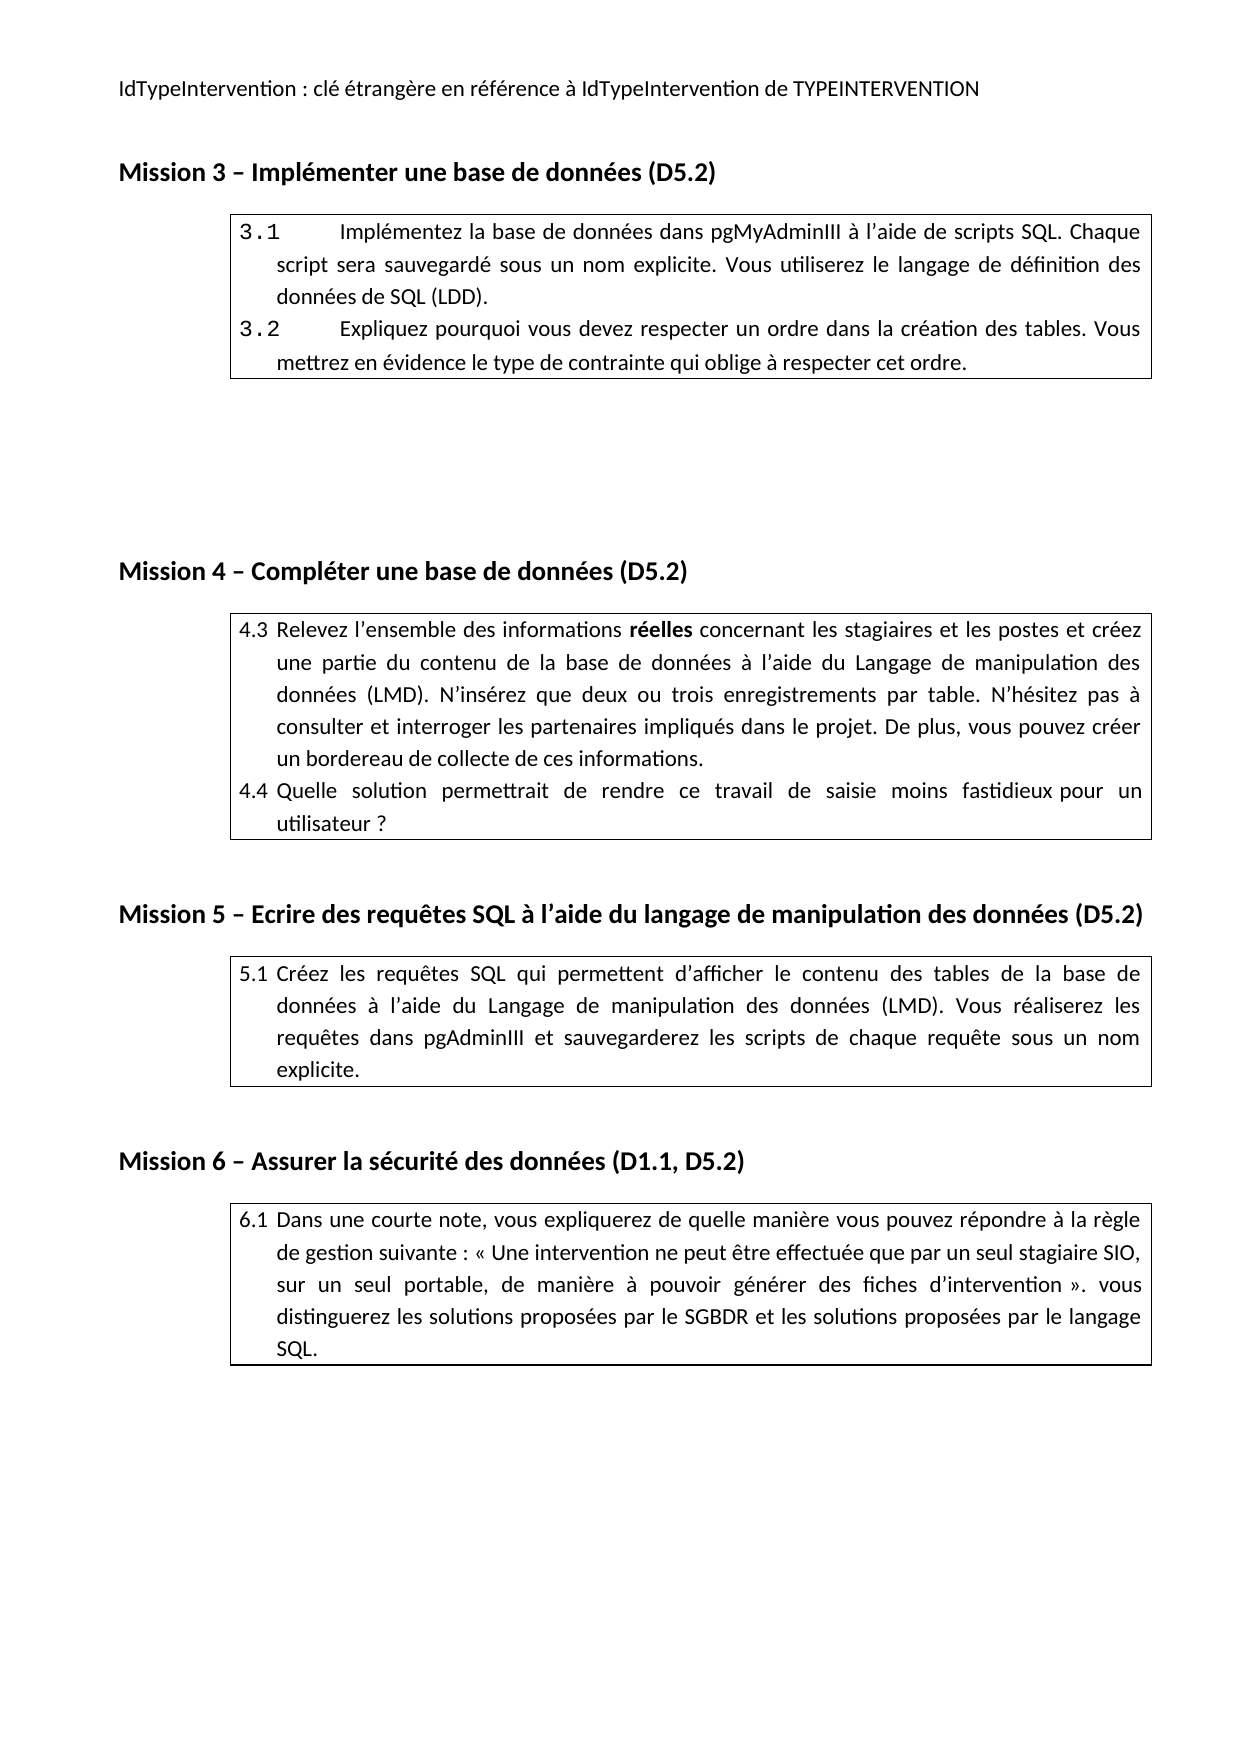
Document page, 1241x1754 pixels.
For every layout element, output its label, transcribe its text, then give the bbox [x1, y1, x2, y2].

text IdTypeIntervention : clé étrangère en référence à IdTypeIntervention de TYPEINTERVENTION [118, 74, 1152, 102]
list Quelle solution permettrait de rendre ce travail de saisie moins fastidieux pour un utilisateur ? [231, 773, 1151, 839]
list Dans une courte note, vous expliquerez de quelle manière vous pouvez répondre à la règle de gestion suivante : « Une intervention ne peut être effectuée que par un seul stagiaire SIO, sur un seul portable, de manière à pouvoir générer des fiches d’intervention ». vous distinguerez les solutions proposées par le SGBDR et les solutions proposées par le langage SQL. [231, 1204, 1151, 1364]
list Expliquez pourquoi vous devez respecter un ordre dans la création des tables. Vous mettrez en évidence le type de contrainte qui oblige à respecter cet ordre. [231, 311, 1151, 378]
list Implémentez la base de données dans pgMyAdminIII à l’aide de scripts SQL. Chaque script sera sauvegardé sous un nom explicite. Vous utiliserez le langage de définition des données de SQL (LDD). [231, 215, 1151, 310]
text Mission 5 – Ecrire des requêtes SQL à l’aide du langage de manipulation des données (D5.2) [118, 897, 1152, 930]
list Créez les requêtes SQL qui permettent d’afficher le contenu des tables de la base de données à l’aide du Langage de manipulation des données (LMD). Vous réaliserez les requêtes dans pgAdminIII et sauvegarderez les scripts de chaque requête sous un nom explicite. [231, 957, 1151, 1086]
text Mission 3 – Implémenter une base de données (D5.2) [118, 155, 1152, 188]
list Relevez l’ensemble des informations réelles concernant les stagiaires et les postes et créez une partie du contenu de la base de données à l’aide du Langage de manipulation des données (LMD). N’insérez que deux ou trois enregistrements par table. N’hésitez pas à consulter et interroger les partenaires impliqués dans le projet. De plus, vous pouvez créer un bordereau de collecte de ces informations. [231, 614, 1151, 772]
text Mission 6 – Assurer la sécurité des données (D1.1, D5.2) [118, 1144, 1152, 1177]
text Mission 4 – Compléter une base de données (D5.2) [118, 554, 1152, 587]
